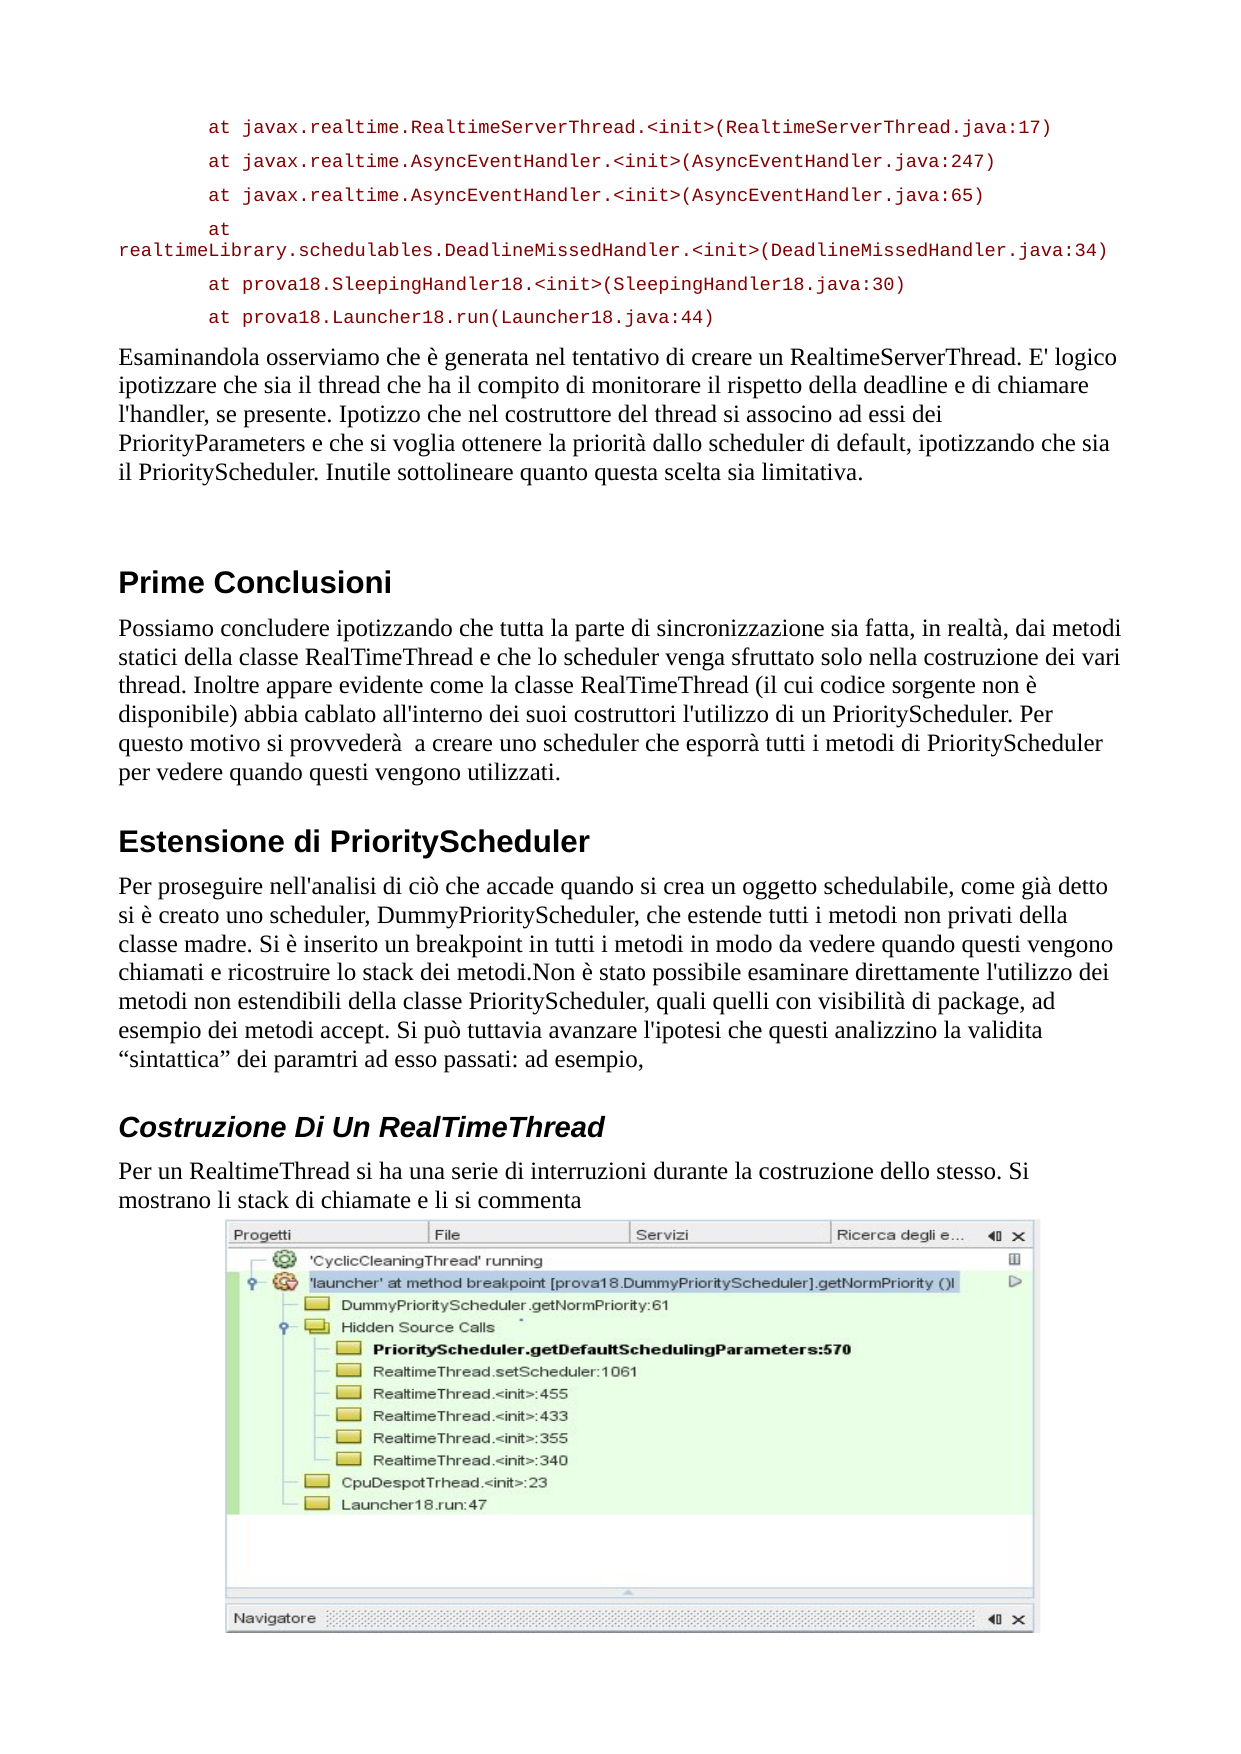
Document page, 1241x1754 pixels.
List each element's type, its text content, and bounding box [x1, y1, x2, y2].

subtitle Prime Conclusioni [118, 564, 1122, 600]
text at prova18.SleepingHandler18.<init>(SleepingHandler18.java:30) [118, 274, 1122, 296]
text at javax.realtime.AsyncEventHandler.<init>(AsyncEventHandler.java:247) [118, 152, 1122, 173]
text Per un RealtimeThread si ha una serie di interruzioni durante la costruzione dello stesso. Si mostrano li stack di chiamate e li si commenta [118, 1156, 1122, 1213]
text Possiamo concludere ipotizzando che tutta la parte di sincronizzazione sia fatta, in realtà, dai metodi statici della classe RealTimeThread e che lo scheduler venga sfruttato solo nella costruzione dei vari thread. Inoltre appare evidente come la classe RealTimeThread (il cui codice sorgente non è disponibile) abbia cablato all'interno dei suoi costruttori l'utilizzo di un PriorityScheduler. Per questo motivo si provvederà a creare uno scheduler che esporrà tutti i metodi di PriorityScheduler per vedere quando questi vengono utilizzati. [118, 613, 1122, 785]
picture [224, 1219, 1041, 1633]
text at javax.realtime.RealtimeServerThread.<init>(RealtimeServerThread.java:17) [118, 118, 1122, 139]
subtitle Estensione di PriorityScheduler [118, 823, 1122, 859]
text Per proseguire nell'analisi di ciò che accade quando si crea un oggetto schedulabile, come già detto si è creato uno scheduler, DummyPriorityScheduler, che estende tutti i metodi non privati della classe madre. Si è inserito un breakpoint in tutti i metodi in modo da vedere quando questi vengono chiamati e ricostruire lo stack dei metodi.Non è stato possibile esaminare direttamente l'utilizzo dei metodi non estendibili della classe PriorityScheduler, quali quelli con visibilità di package, ad esempio dei metodi accept. Si può tuttavia avanzare l'ipotesi che questi analizzino la validita “sintattica” dei paramtri ad esso passati: ad esempio, [118, 871, 1122, 1072]
text at prova18.Launcher18.run(Launcher18.java:44) [118, 308, 1122, 329]
text at realtimeLibrary.schedulables.DeadlineMissedHandler.<init>(DeadlineMissedHandler.java:34) [118, 219, 1122, 262]
subtitle Costruzione di un realTimeThread [118, 1110, 1122, 1143]
text at javax.realtime.AsyncEventHandler.<init>(AsyncEventHandler.java:65) [118, 186, 1122, 207]
text Esaminandola osserviamo che è generata nel tentativo di creare un RealtimeServerThread. E' logico ipotizzare che sia il thread che ha il compito di monitorare il rispetto della deadline e di chiamare l'handler, se presente. Ipotizzo che nel costruttore del thread si associno ad essi dei PriorityParameters e che si voglia ottenere la priorità dallo scheduler di default, ipotizzando che sia il PriorityScheduler. Inutile sottolineare quanto questa scelta sia limitativa. [118, 342, 1122, 486]
